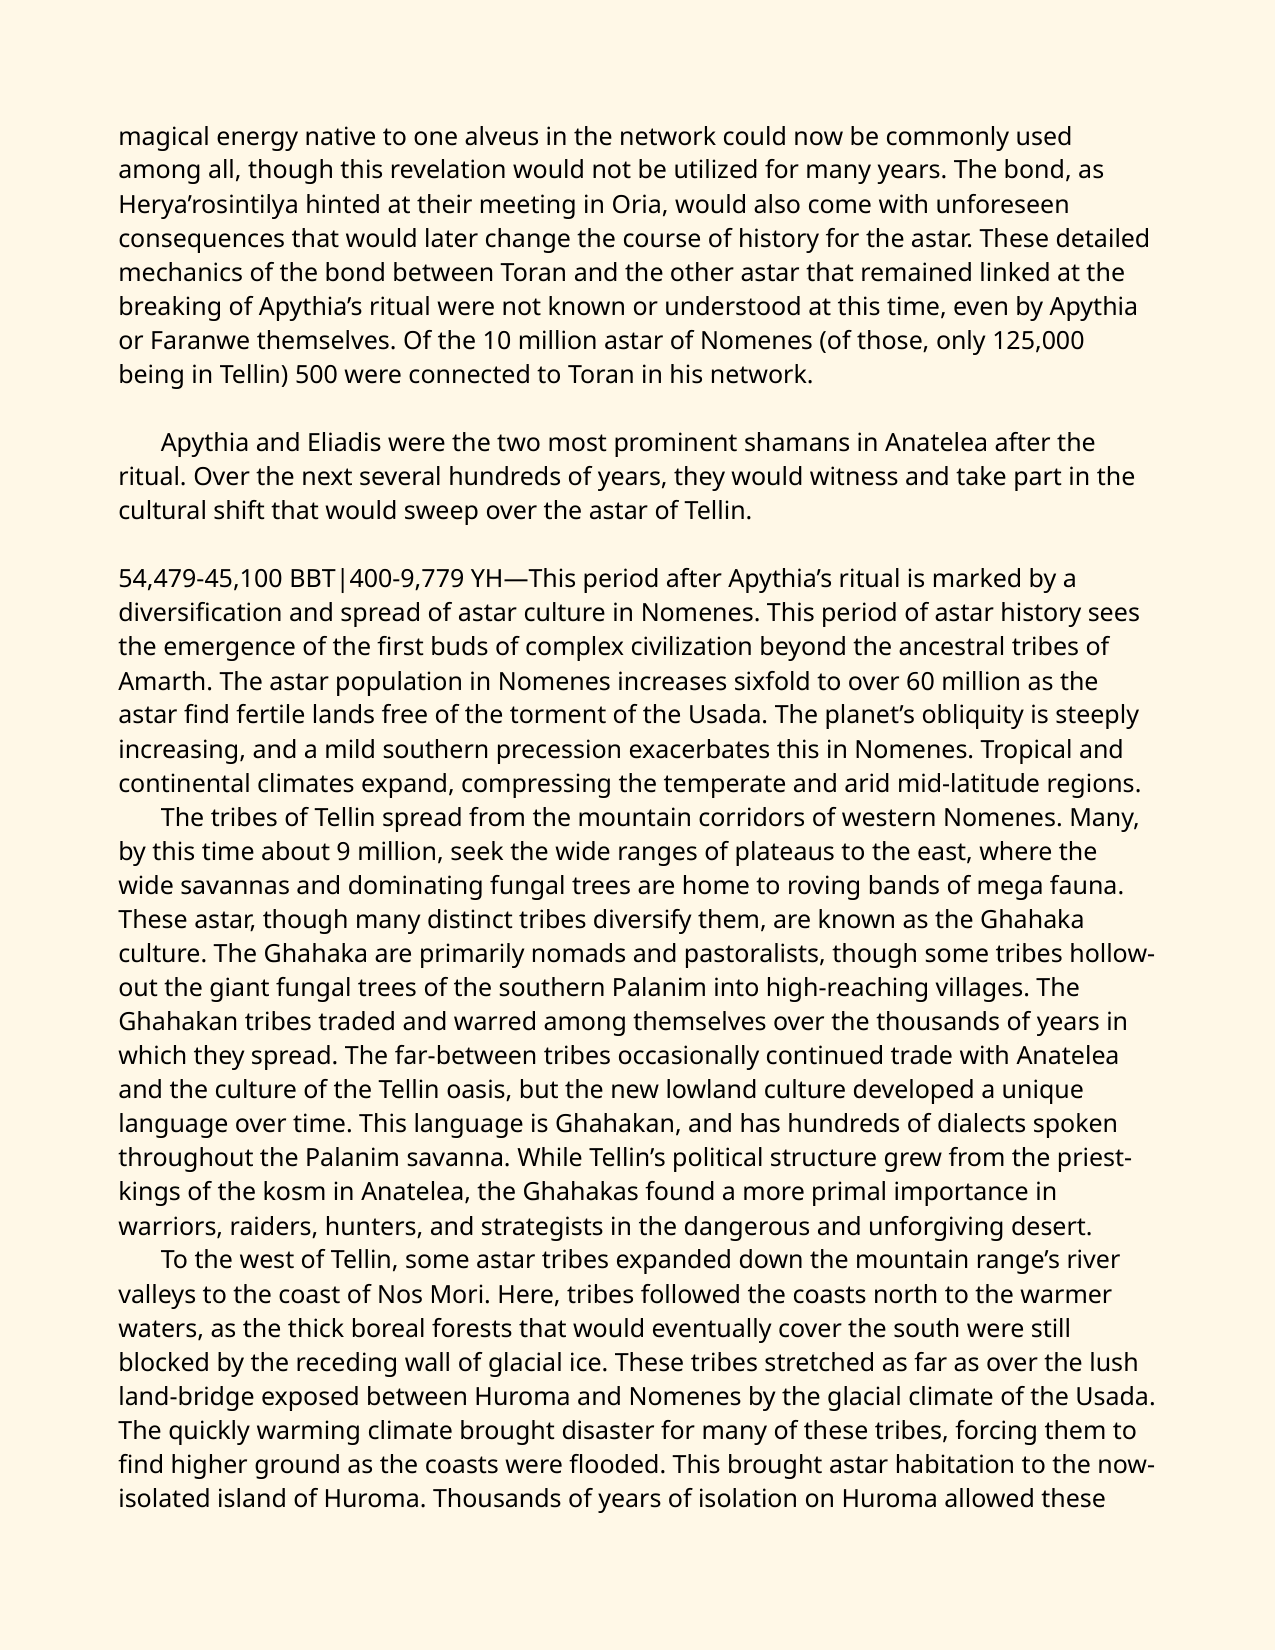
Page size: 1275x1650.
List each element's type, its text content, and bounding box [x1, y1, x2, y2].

text Apythia and Eliadis were the two most prominent shamans in Anatelea after the ritual. Over the next several hundreds of years, they would witness and take part in the cultural shift that would sweep over the astar of Tellin. [118, 425, 1157, 527]
text magical energy native to one alveus in the network could now be commonly used among all, though this revelation would not be utilized for many years. The bond, as Herya’rosintilya hinted at their meeting in Oria, would also come with unforeseen consequences that would later change the course of history for the astar. These detailed mechanics of the bond between Toran and the other astar that remained linked at the breaking of Apythia’s ritual were not known or understood at this time, even by Apythia or Faranwe themselves. Of the 10 million astar of Nomenes (of those, only 125,000 being in Tellin) 500 were connected to Toran in his network. [118, 118, 1157, 391]
text 54,479-45,100 BBT|400-9,779 YH—This period after Apythia’s ritual is marked by a diversification and spread of astar culture in Nomenes. This period of astar history sees the emergence of the first buds of complex civilization beyond the ancestral tribes of Amarth. The astar population in Nomenes increases sixfold to over 60 million as the astar find fertile lands free of the torment of the Usada. The planet’s obliquity is steeply increasing, and a mild southern precession exacerbates this in Nomenes. Tropical and continental climates expand, compressing the temperate and arid mid-latitude regions. [118, 561, 1157, 799]
text To the west of Tellin, some astar tribes expanded down the mountain range’s river valleys to the coast of Nos Mori. Here, tribes followed the coasts north to the warmer waters, as the thick boreal forests that would eventually cover the south were still blocked by the receding wall of glacial ice. These tribes stretched as far as over the lush land-bridge exposed between Huroma and Nomenes by the glacial climate of the Usada. The quickly warming climate brought disaster for many of these tribes, forcing them to find higher ground as the coasts were flooded. This brought astar habitation to the now-isolated island of Huroma. Thousands of years of isolation on Huroma allowed these [118, 1242, 1157, 1515]
text The tribes of Tellin spread from the mountain corridors of western Nomenes. Many, by this time about 9 million, seek the wide ranges of plateaus to the east, where the wide savannas and dominating fungal trees are home to roving bands of mega fauna. These astar, though many distinct tribes diversify them, are known as the Ghahaka culture. The Ghahaka are primarily nomads and pastoralists, though some tribes hollow-out the giant fungal trees of the southern Palanim into high-reaching villages. The Ghahakan tribes traded and warred among themselves over the thousands of years in which they spread. The far-between tribes occasionally continued trade with Anatelea and the culture of the Tellin oasis, but the new lowland culture developed a unique language over time. This language is Ghahakan, and has hundreds of dialects spoken throughout the Palanim savanna. While Tellin’s political structure grew from the priest-kings of the kosm in Anatelea, the Ghahakas found a more primal importance in warriors, raiders, hunters, and strategists in the dangerous and unforgiving desert. [118, 799, 1157, 1242]
